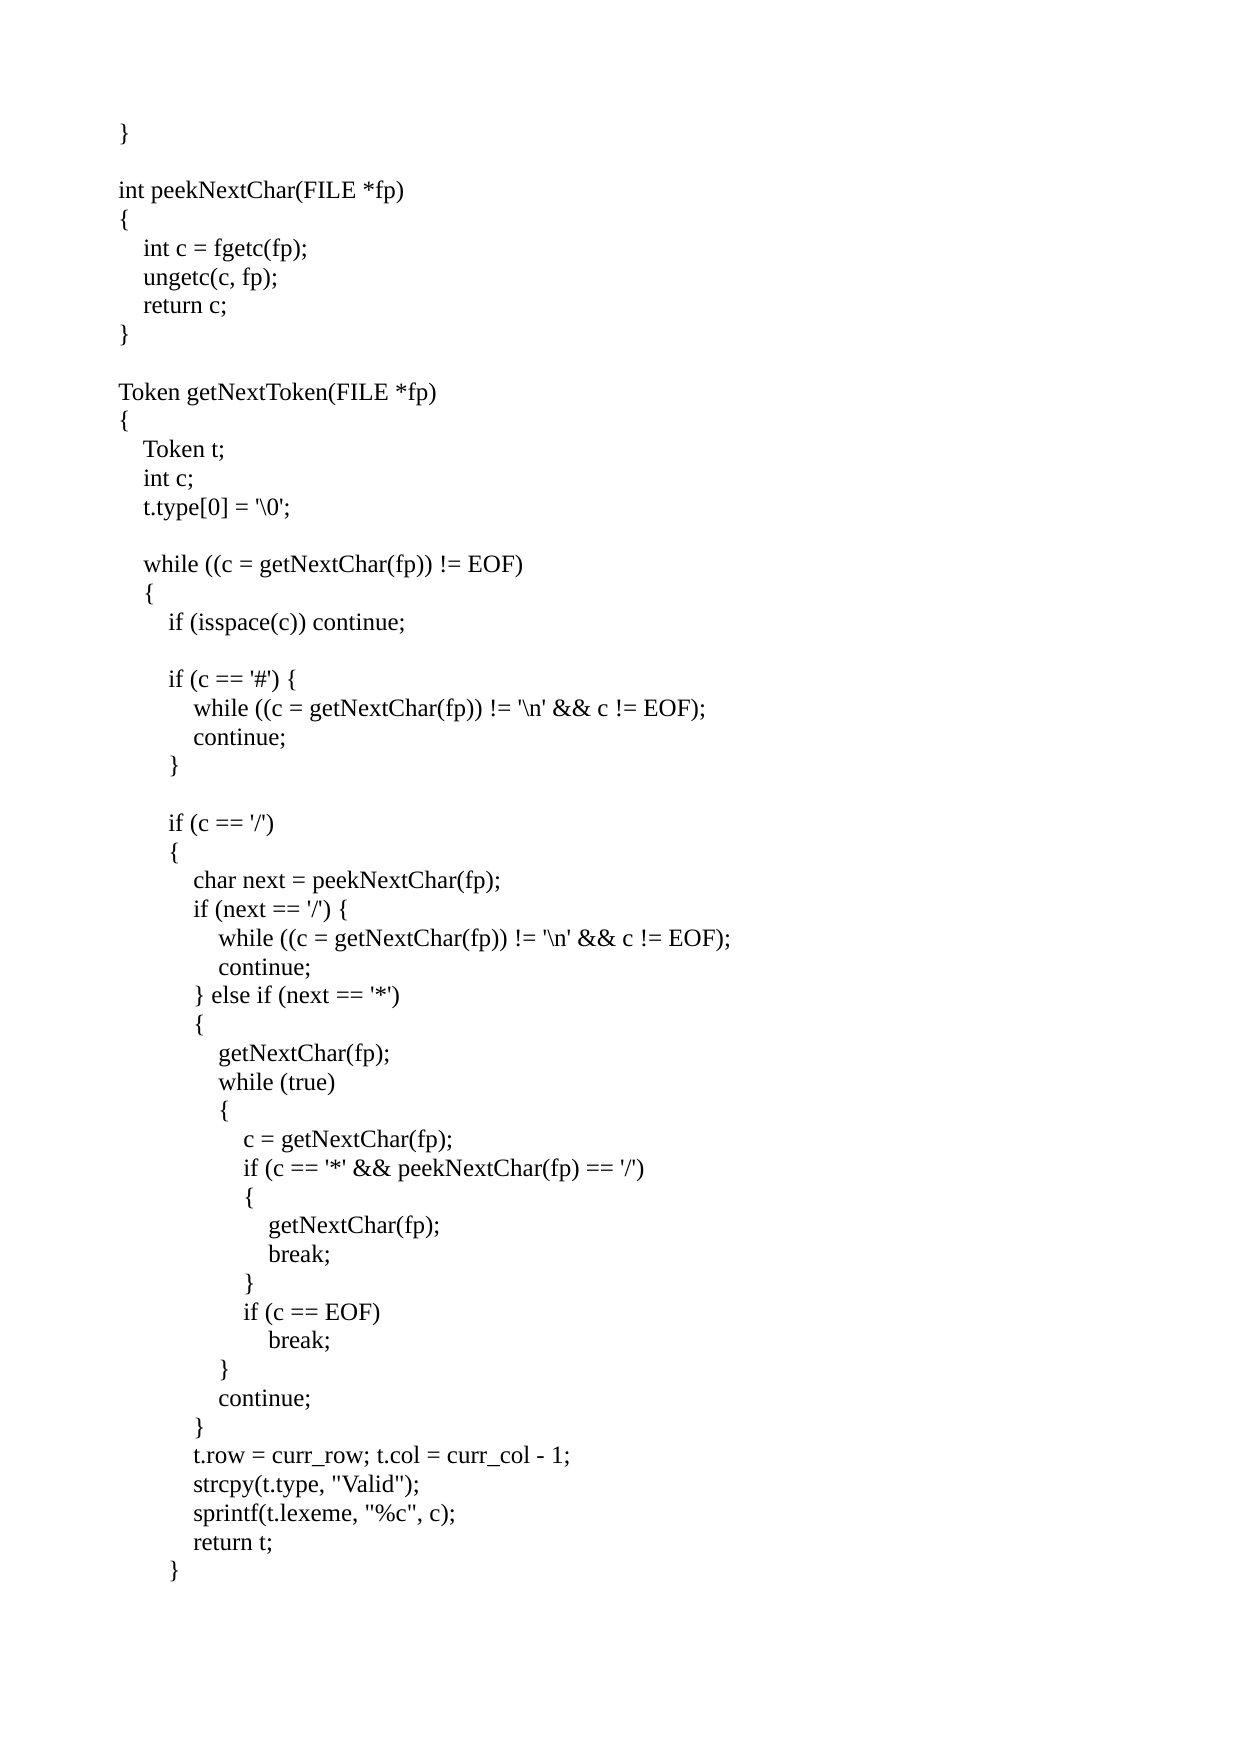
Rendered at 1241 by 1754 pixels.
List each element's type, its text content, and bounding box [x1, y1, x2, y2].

text while (true) [118, 1067, 1122, 1096]
text if (c == '/') [118, 808, 1122, 837]
text int peekNextChar(FILE *fp) [118, 176, 1122, 204]
text { [118, 204, 1122, 233]
text } [118, 1412, 1122, 1441]
text return t; [118, 1527, 1122, 1556]
text { [118, 406, 1122, 434]
text } [118, 118, 1122, 147]
text { [118, 1009, 1122, 1038]
text { [118, 1096, 1122, 1124]
text { [118, 1182, 1122, 1211]
text if (c == EOF) [118, 1297, 1122, 1326]
text if (isspace(c)) continue; [118, 607, 1122, 636]
text continue; [118, 722, 1122, 751]
text sprintf(t.lexeme, "%c", c); [118, 1498, 1122, 1527]
text t.type[0] = '\0'; [118, 492, 1122, 521]
text int c = fgetc(fp); [118, 233, 1122, 262]
text while ((c = getNextChar(fp)) != EOF) [118, 549, 1122, 578]
text char next = peekNextChar(fp); [118, 866, 1122, 894]
text } [118, 1556, 1122, 1584]
text Token getNextToken(FILE *fp) [118, 377, 1122, 406]
text { [118, 837, 1122, 866]
text { [118, 578, 1122, 607]
text int c; [118, 463, 1122, 492]
text getNextChar(fp); [118, 1211, 1122, 1239]
text strcpy(t.type, "Valid"); [118, 1469, 1122, 1498]
text continue; [118, 1383, 1122, 1412]
text continue; [118, 952, 1122, 981]
text t.row = curr_row; t.col = curr_col - 1; [118, 1441, 1122, 1469]
text if (c == '#') { [118, 664, 1122, 693]
text c = getNextChar(fp); [118, 1124, 1122, 1153]
text } else if (next == '*') [118, 981, 1122, 1009]
text while ((c = getNextChar(fp)) != '\n' && c != EOF); [118, 693, 1122, 722]
text if (c == '*' && peekNextChar(fp) == '/') [118, 1153, 1122, 1182]
text } [118, 1268, 1122, 1297]
text while ((c = getNextChar(fp)) != '\n' && c != EOF); [118, 923, 1122, 952]
text return c; [118, 291, 1122, 319]
text } [118, 751, 1122, 779]
text } [118, 319, 1122, 348]
text break; [118, 1326, 1122, 1354]
text break; [118, 1239, 1122, 1268]
text } [118, 1354, 1122, 1383]
text ungetc(c, fp); [118, 262, 1122, 291]
text Token t; [118, 434, 1122, 463]
text getNextChar(fp); [118, 1038, 1122, 1067]
text if (next == '/') { [118, 894, 1122, 923]
